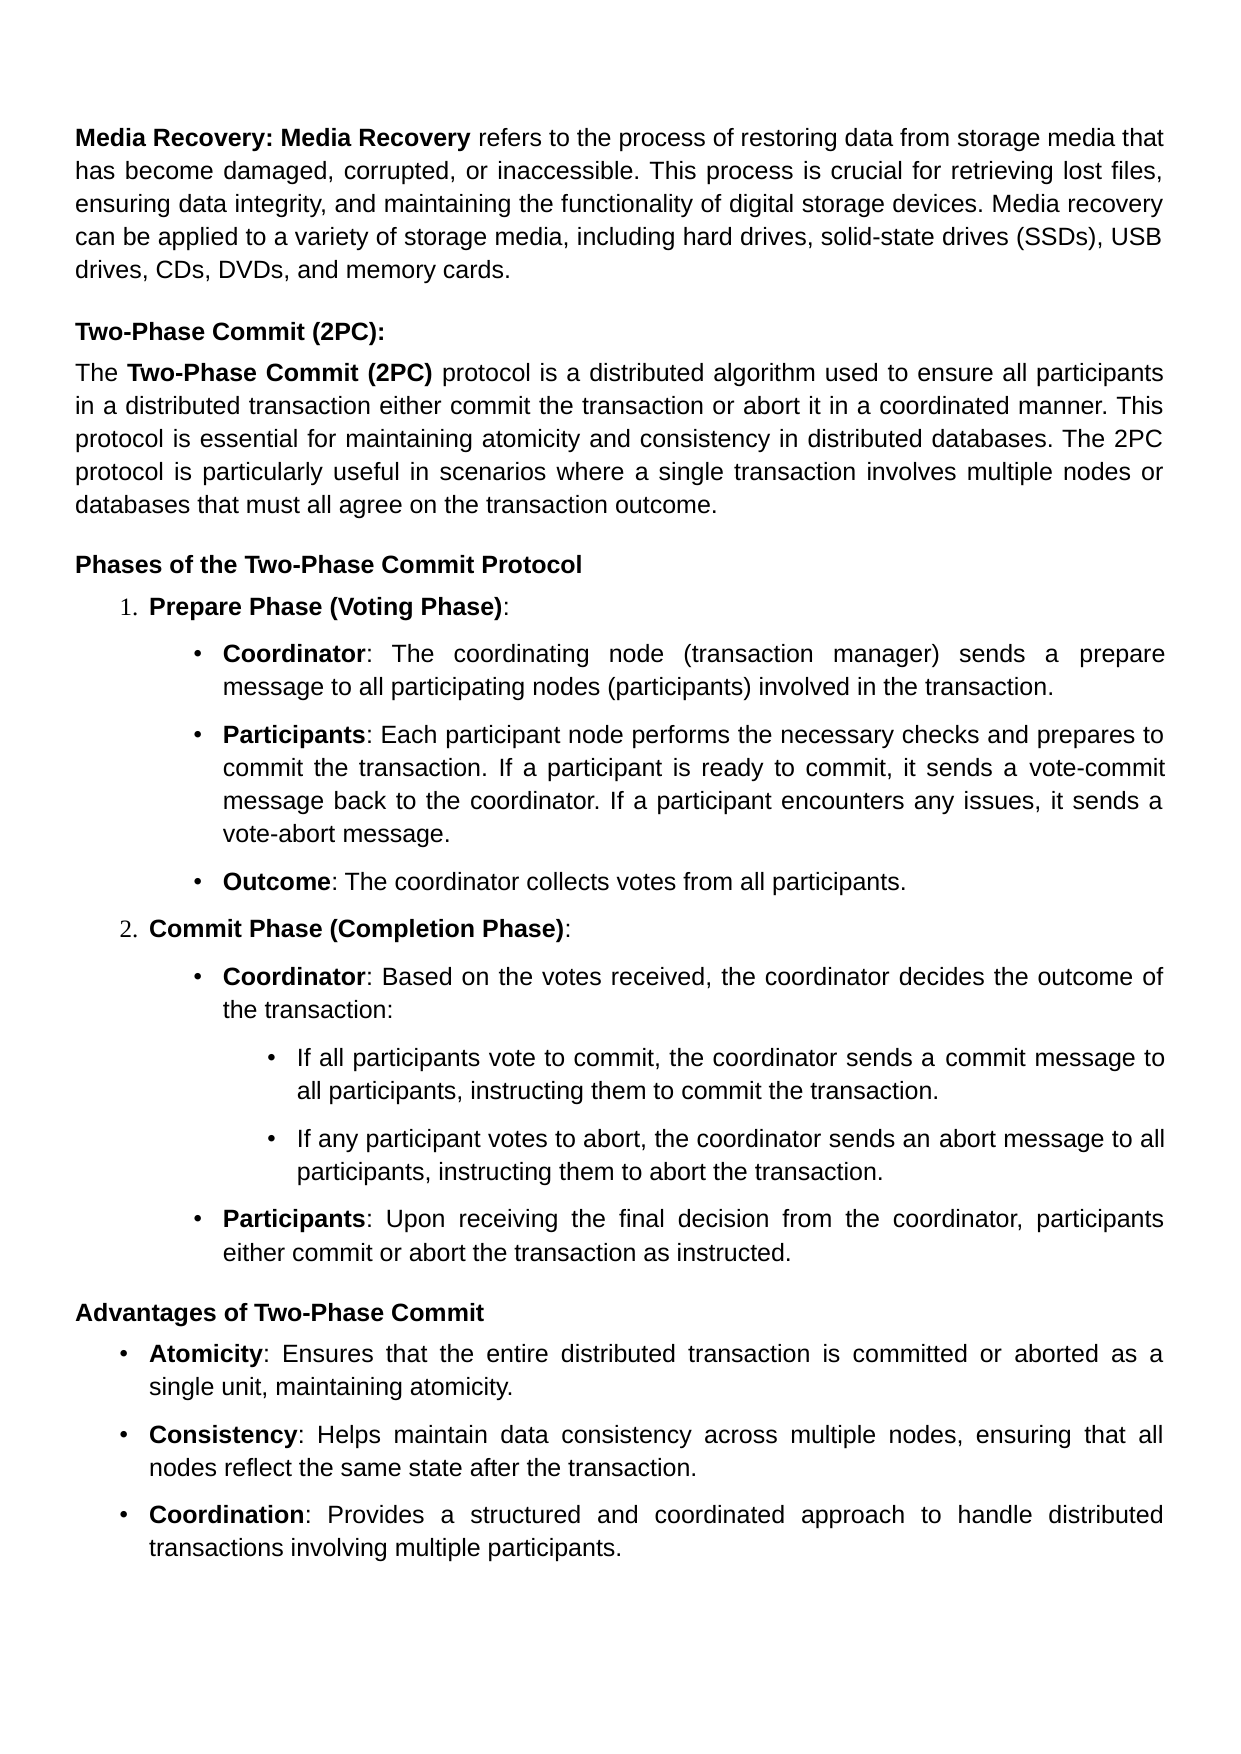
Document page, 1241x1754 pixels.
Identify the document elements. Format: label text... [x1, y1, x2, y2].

list Coordinator: The coordinating node (transaction manager) sends a prepare message to all participating nodes (participants) involved in the transaction. [193, 639, 1165, 701]
list Atomicity: Ensures that the entire distributed transaction is committed or aborted as a single unit, maintaining atomicity. [119, 1339, 1165, 1401]
list Outcome: The coordinator collects votes from all participants. [193, 867, 1165, 896]
list Coordination: Provides a structured and coordinated approach to handle distributed transactions involving multiple participants. [119, 1500, 1165, 1562]
subtitle Two-Phase Commit (2PC): [75, 317, 1165, 346]
subtitle Phases of the Two-Phase Commit Protocol [75, 550, 1165, 579]
text The Two-Phase Commit (2PC) protocol is a distributed algorithm used to ensure all participants in a distributed transaction either commit the transaction or abort it in a coordinated manner. This protocol is essential for maintaining atomicity and consistency in distributed databases. The 2PC protocol is particularly useful in scenarios where a single transaction involves multiple nodes or databases that must all agree on the transaction outcome. [75, 358, 1165, 519]
subtitle Advantages of Two-Phase Commit [75, 1298, 1165, 1326]
list Prepare Phase (Voting Phase): [119, 592, 1165, 620]
list If all participants vote to commit, the coordinator sends a commit message to all participants, instructing them to commit the transaction. [267, 1043, 1165, 1105]
list Participants: Each participant node performs the necessary checks and prepares to commit the transaction. If a participant is ready to commit, it sends a vote-commit message back to the coordinator. If a participant encounters any issues, it sends a vote-abort message. [193, 720, 1165, 848]
list Participants: Upon receiving the final decision from the coordinator, participants either commit or abort the transaction as instructed. [193, 1204, 1165, 1266]
text Media Recovery: Media Recovery refers to the process of restoring data from storage media that has become damaged, corrupted, or inaccessible. This process is crucial for retrieving lost files, ensuring data integrity, and maintaining the functionality of digital storage devices. Media recovery can be applied to a variety of storage media, including hard drives, solid-state drives (SSDs), USB drives, CDs, DVDs, and memory cards. [75, 123, 1165, 283]
list If any participant votes to abort, the coordinator sends an abort message to all participants, instructing them to abort the transaction. [267, 1124, 1165, 1186]
list Consistency: Helps maintain data consistency across multiple nodes, ensuring that all nodes reflect the same state after the transaction. [119, 1419, 1165, 1481]
list Coordinator: Based on the votes received, the coordinator decides the outcome of the transaction: [193, 962, 1165, 1024]
list Commit Phase (Completion Phase): [119, 914, 1165, 943]
